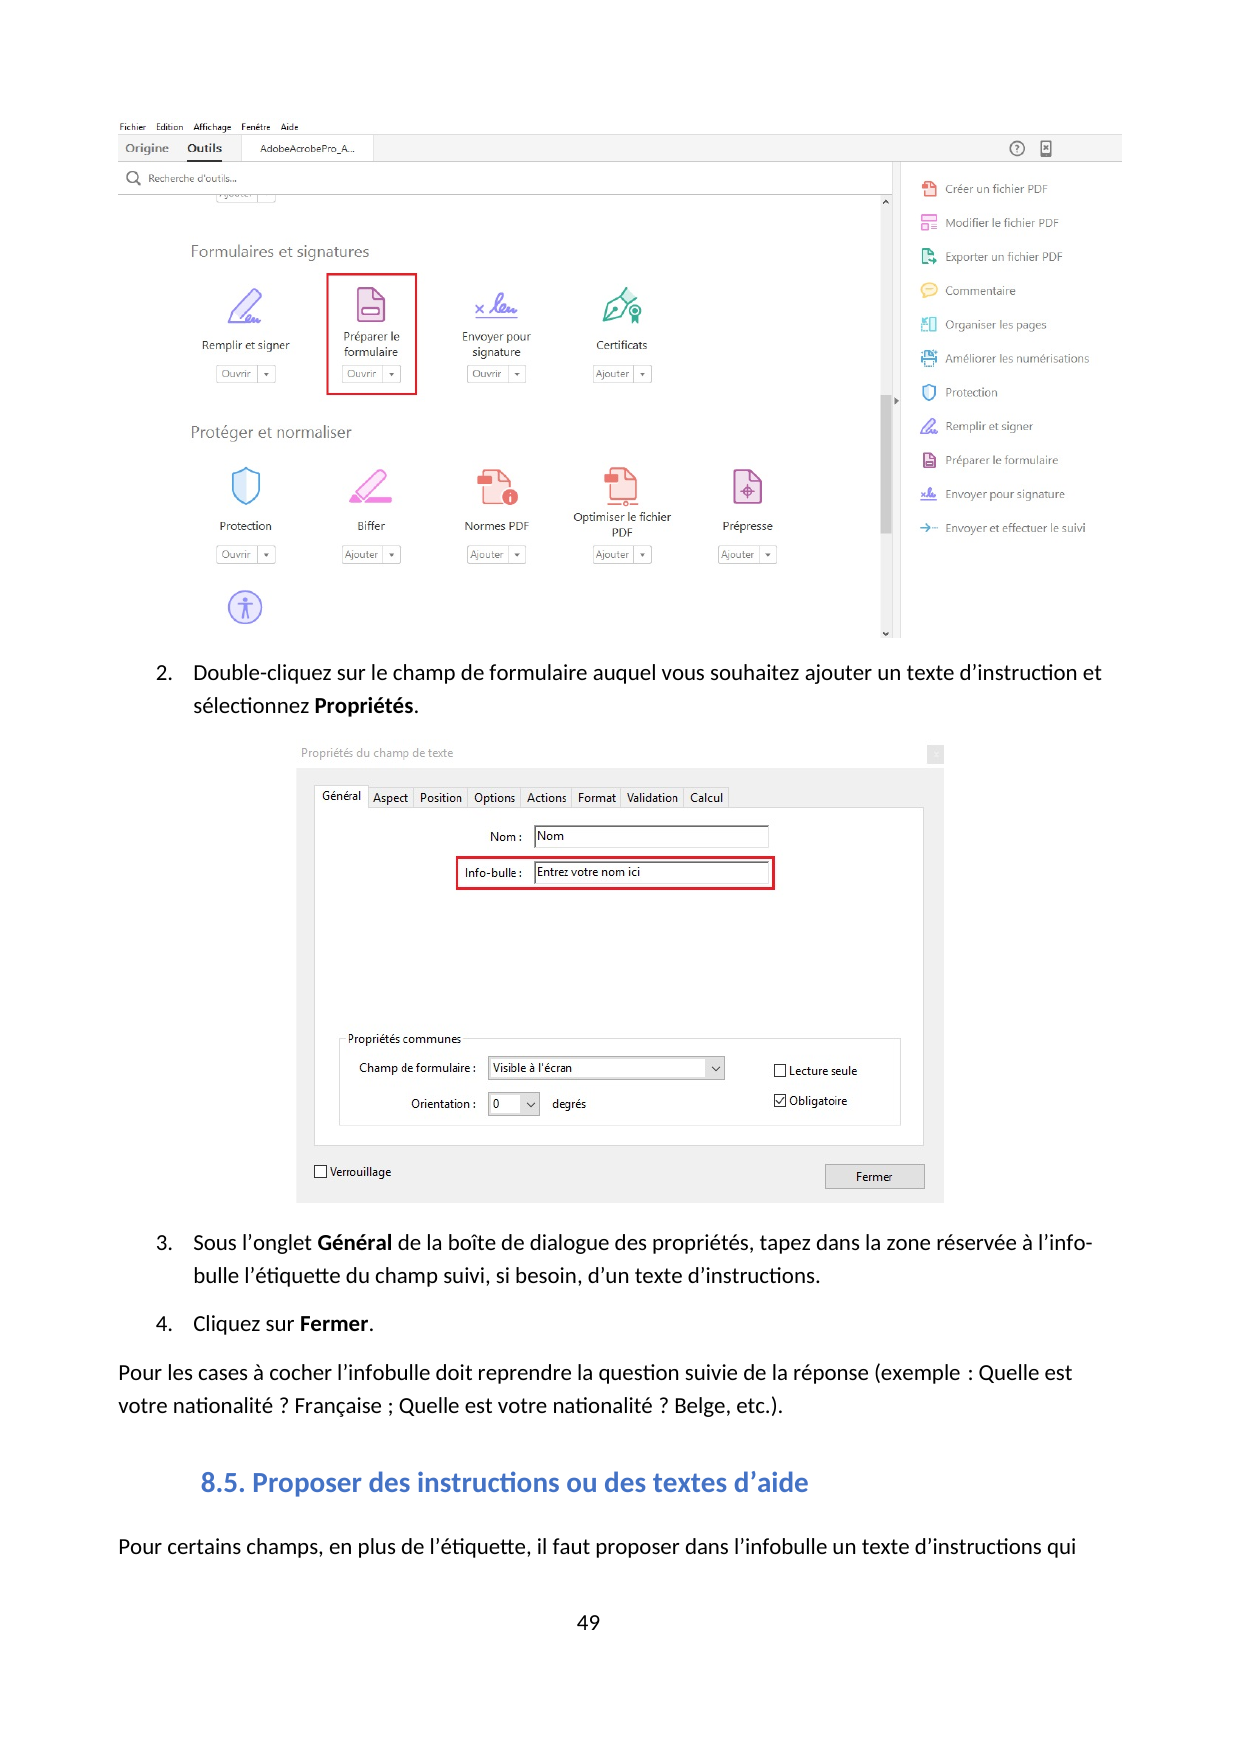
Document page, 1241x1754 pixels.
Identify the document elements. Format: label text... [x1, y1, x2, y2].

subtitle 8.5. Proposer des instructions ou des textes d’aide [156, 1464, 1122, 1500]
list Cliquez sur Fermer. [156, 1309, 1122, 1337]
list Sous l’onglet Général de la boîte de dialogue des propriétés, tapez dans la zone réservée à l’info-bulle l’étiquette du champ suivi, si besoin, d’un texte d’instructions. [156, 1228, 1122, 1289]
text Pour certains champs, en plus de l’étiquette, il faut proposer dans l’infobulle un texte d’instructions qui [118, 1532, 1122, 1560]
picture [296, 739, 944, 1203]
list Double-cliquez sur le champ de formulaire auquel vous souhaitez ajouter un texte d’instruction et sélectionnez Propriétés. [156, 658, 1122, 720]
text Pour les cases à cocher l’infobulle doit reprendre la question suivie de la réponse (exemple : Quelle est votre nationalité ? Française ; Quelle est votre nationalité ? Belge, etc.). [118, 1358, 1122, 1419]
picture [118, 118, 1122, 638]
